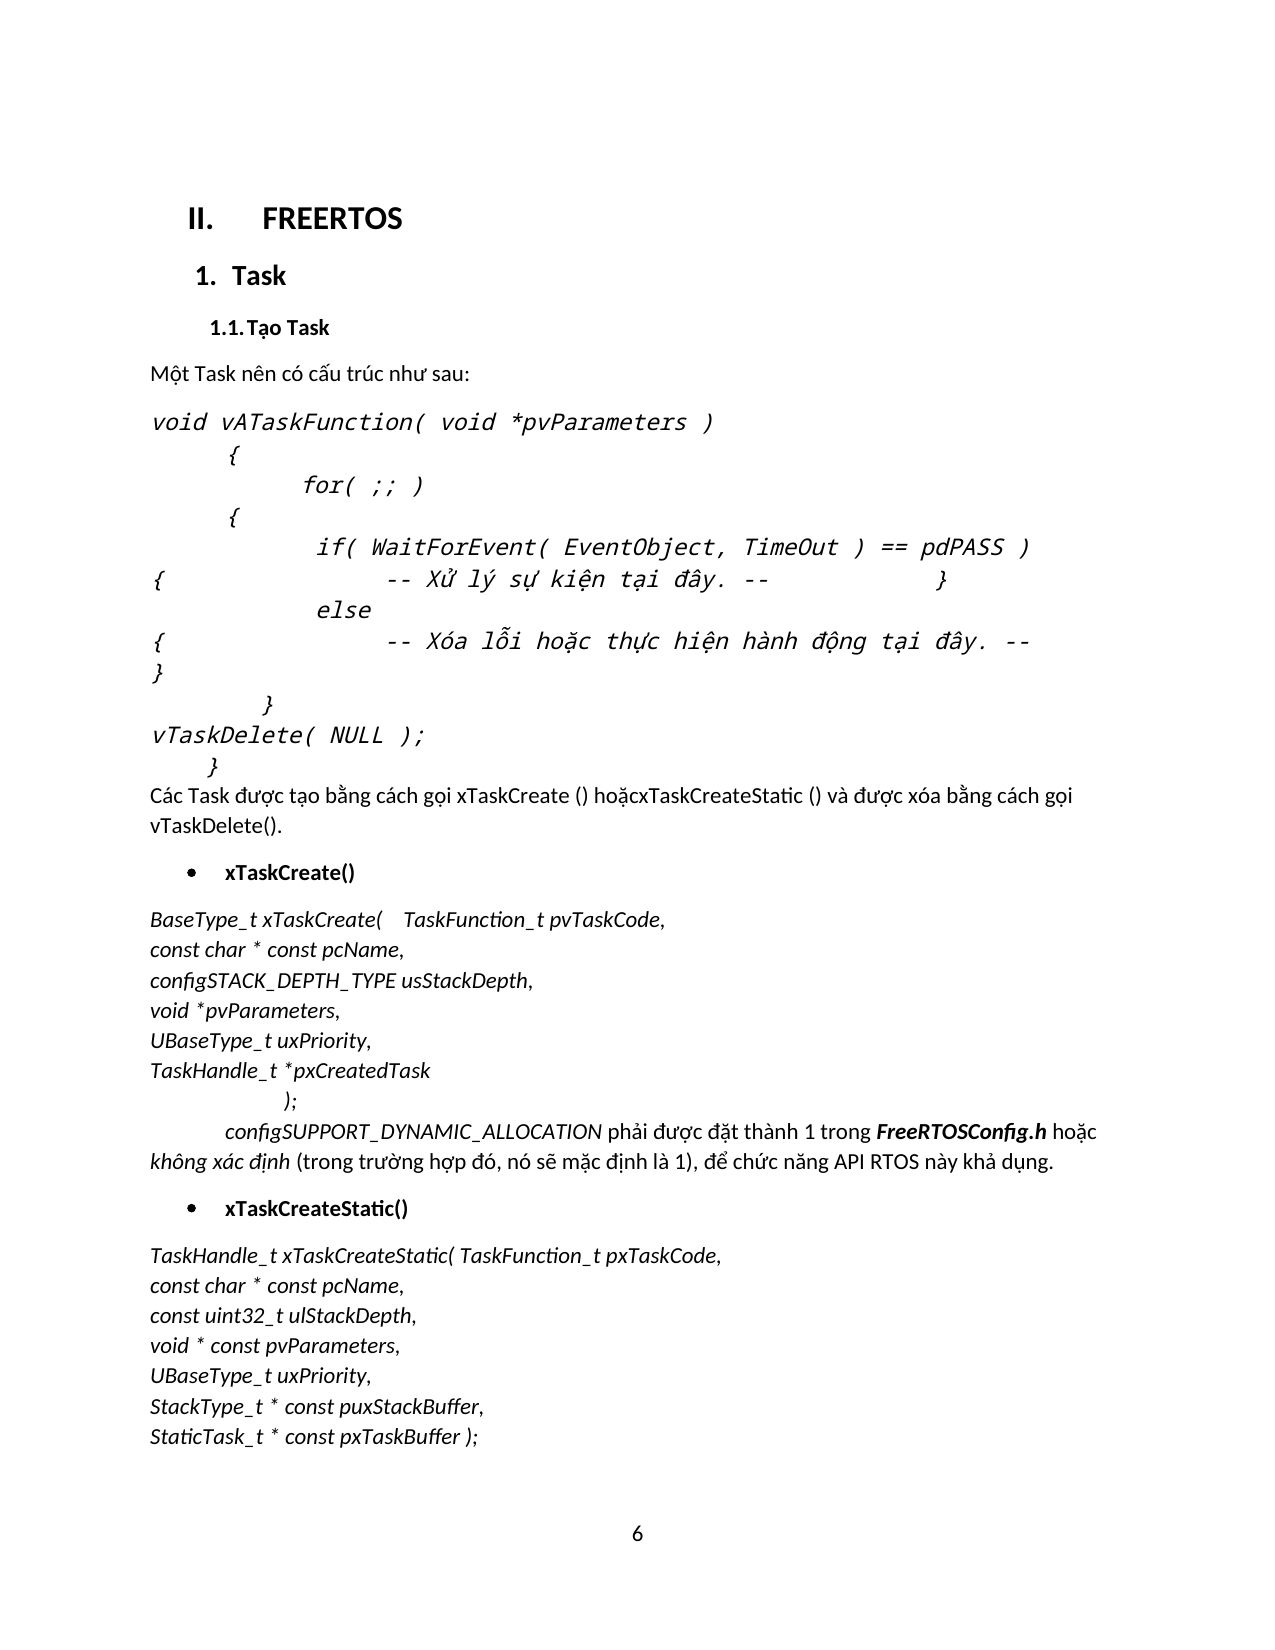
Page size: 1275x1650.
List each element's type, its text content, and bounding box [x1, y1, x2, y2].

text ); [150, 1087, 1125, 1114]
text { [150, 438, 1125, 469]
text { -- Xử lý sự kiện tại đây. -- } [150, 563, 1125, 594]
text TaskHandle_t xTaskCreateStatic( TaskFunction_t pxTaskCode, [150, 1241, 1125, 1269]
text StaticTask_t * const pxTaskBuffer ); [150, 1422, 1125, 1450]
text Một Task nên có cấu trúc như sau: [150, 359, 1125, 387]
text } [150, 688, 1125, 719]
text const uint32_t ulStackDepth, [150, 1301, 1125, 1329]
text { -- Xóa lỗi hoặc thực hiện hành động tại đây. -- } [150, 625, 1125, 688]
text UBaseType_t uxPriority, [150, 1026, 1125, 1054]
text vTaskDelete( NULL ); [150, 719, 1125, 750]
text const char * const pcName, [150, 1271, 1125, 1299]
text for( ;; ) [150, 469, 1125, 500]
text Các Task được tạo bằng cách gọi xTaskCreate () hoặcxTaskCreateStatic () và được xóa bằng cách gọi vTaskDelete(). [150, 781, 1125, 839]
subtitle Tạo Task [209, 313, 1125, 341]
text configSUPPORT_DYNAMIC_ALLOCATION phải được đặt thành 1 trong FreeRTOSConfig.h hoặc không xác định (trong trường hợp đó, nó sẽ mặc định là 1), để chức năng API RTOS này khả dụng. [150, 1117, 1125, 1175]
text configSTACK_DEPTH_TYPE usStackDepth, [150, 966, 1125, 994]
text BaseType_t xTaskCreate( TaskFunction_t pvTaskCode, [150, 905, 1125, 933]
text TaskHandle_t *pxCreatedTask [150, 1056, 1125, 1084]
text void * const pvParameters, [150, 1331, 1125, 1359]
text } [150, 750, 1125, 781]
subtitle FREERTOS [187, 197, 1125, 238]
text void *pvParameters, [150, 996, 1125, 1024]
text if( WaitForEvent( EventObject, TimeOut ) == pdPASS ) [150, 531, 1125, 563]
text const char * const pcName, [150, 936, 1125, 963]
text else [150, 594, 1125, 625]
text StackType_t * const puxStackBuffer, [150, 1392, 1125, 1420]
text { [150, 500, 1125, 531]
subtitle Task [194, 257, 1125, 293]
list xTaskCreate() [187, 858, 1125, 886]
text UBaseType_t uxPriority, [150, 1362, 1125, 1389]
list xTaskCreateStatic() [187, 1194, 1125, 1222]
text void vATaskFunction( void *pvParameters ) [150, 406, 1125, 438]
